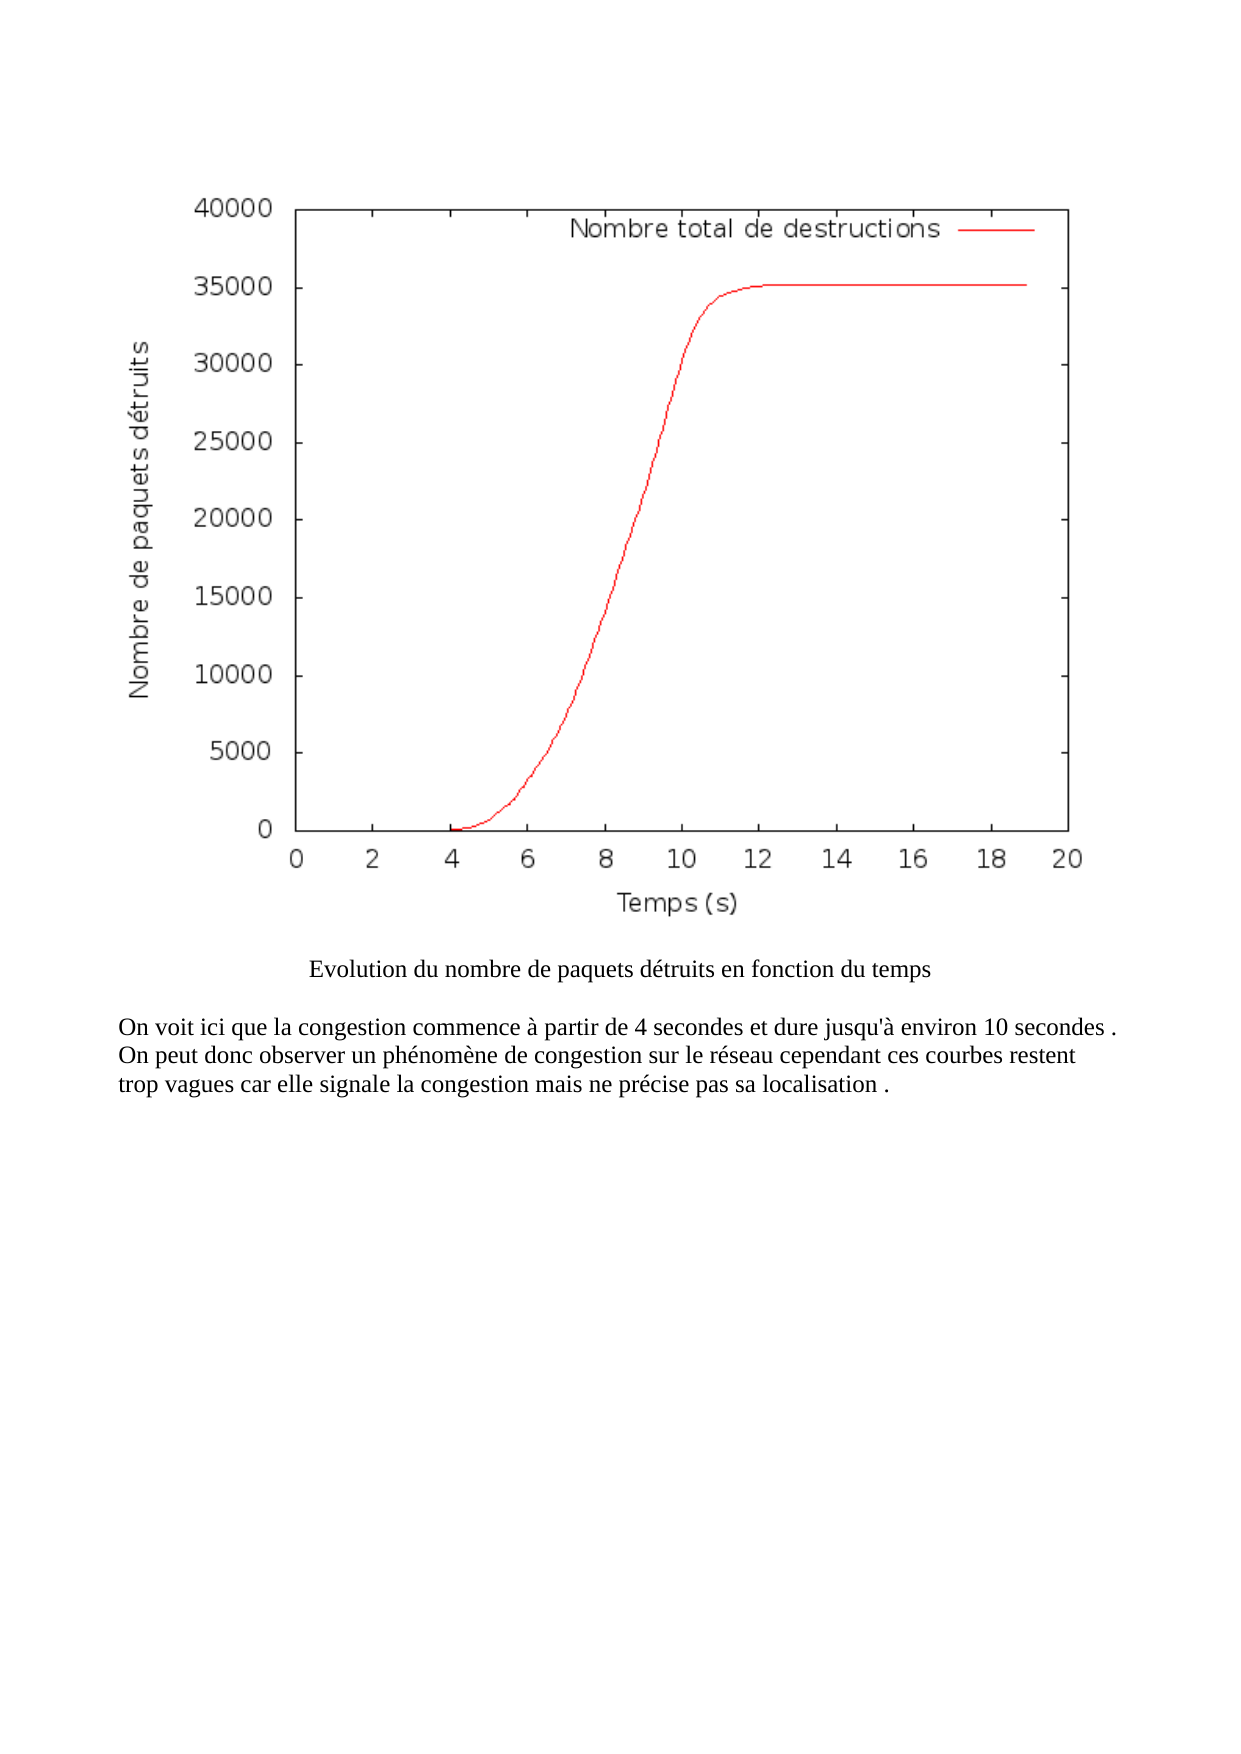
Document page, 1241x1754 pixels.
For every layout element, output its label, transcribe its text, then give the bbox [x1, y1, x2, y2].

text On peut donc observer un phénomène de congestion sur le réseau cependant ces courbes restent trop vagues car elle signale la congestion mais ne précise pas sa localisation . [118, 1041, 1122, 1098]
text Evolution du nombre de paquets détruits en fonction du temps [118, 954, 1122, 983]
text On voit ici que la congestion commence à partir de 4 secondes et dure jusqu'à environ 10 secondes . [118, 1012, 1122, 1041]
picture [120, 175, 1121, 926]
